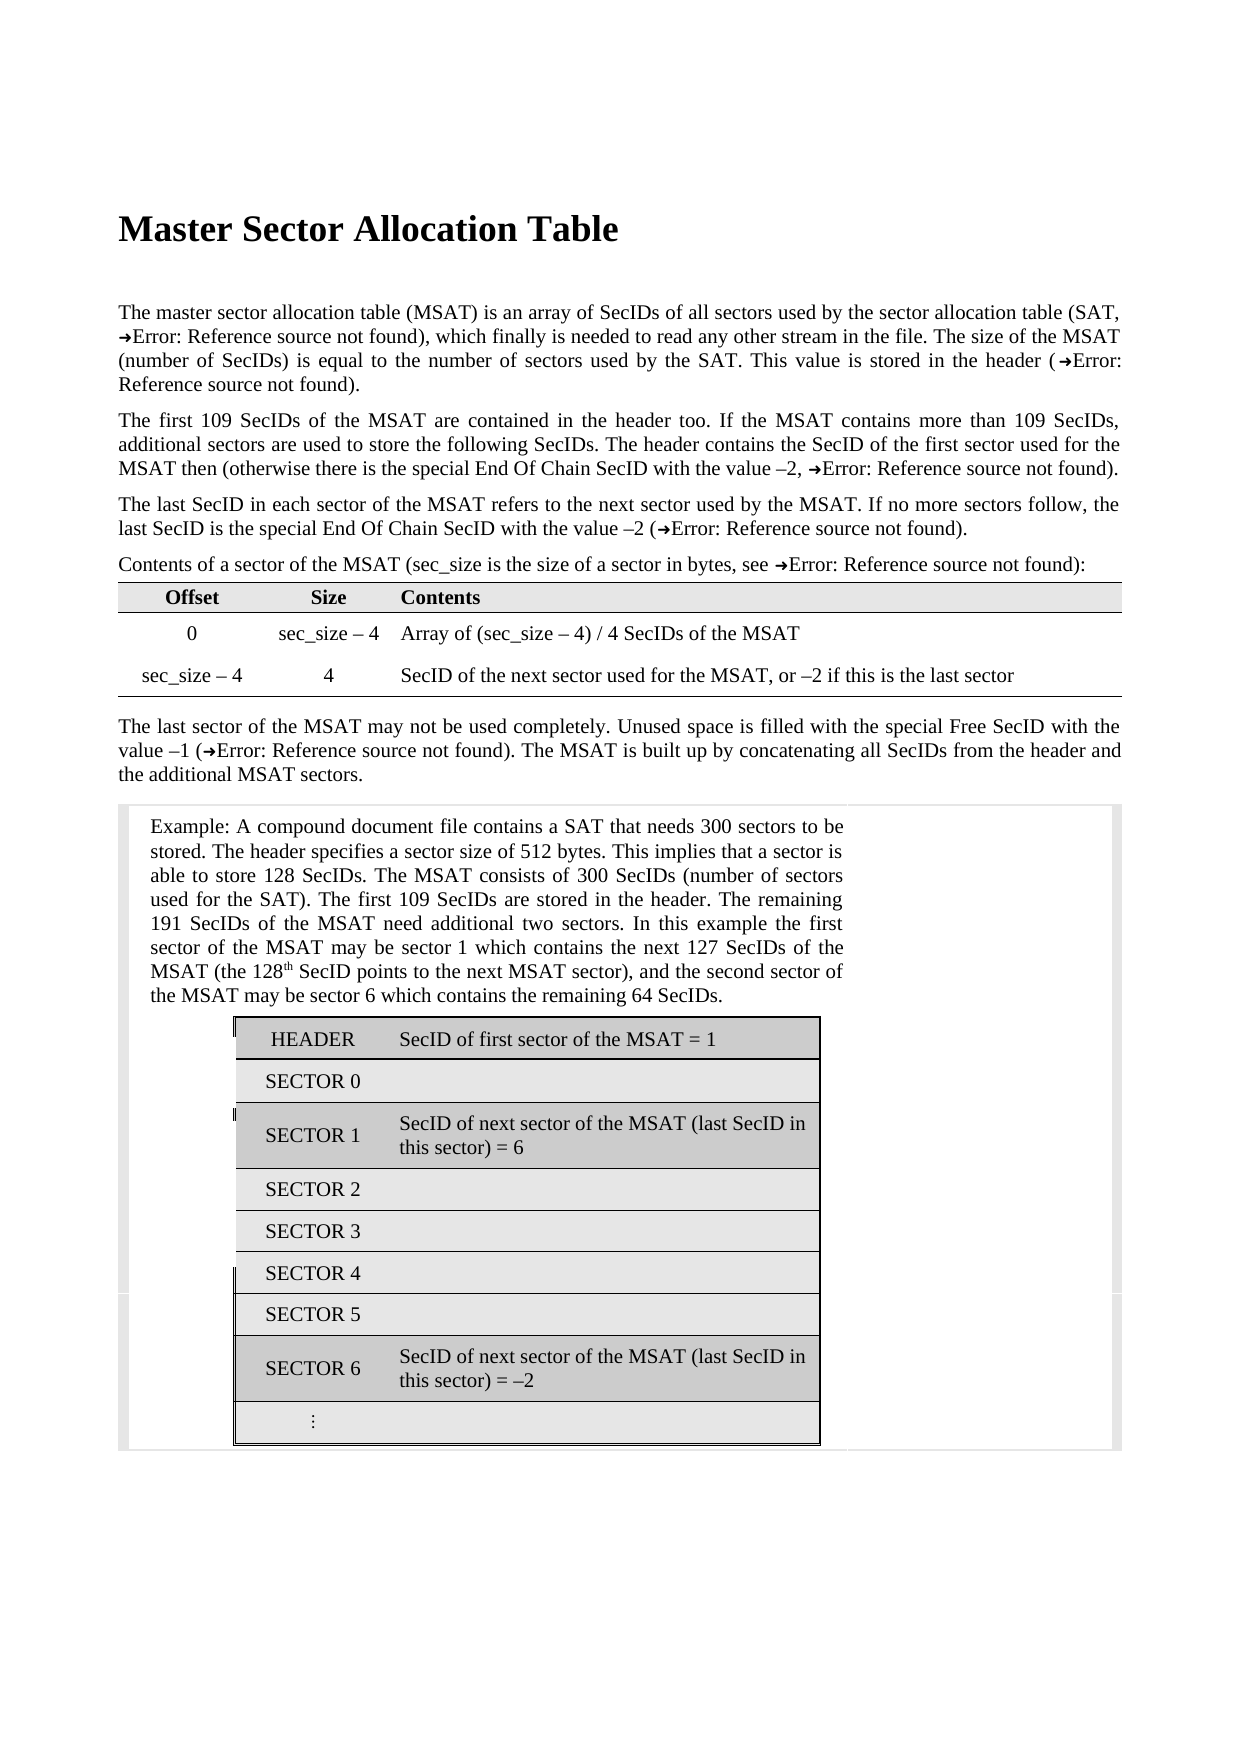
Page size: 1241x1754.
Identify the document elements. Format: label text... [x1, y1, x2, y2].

table_cell [129, 1401, 147, 1445]
table_cell [147, 1168, 203, 1210]
table_cell [848, 1168, 1112, 1210]
table_cell [390, 1060, 819, 1102]
table_cell [848, 1102, 1112, 1168]
table_cell SECTOR 6 [236, 1336, 390, 1401]
table_cell [821, 1335, 847, 1401]
table_cell [147, 1335, 233, 1401]
table_header Contents [391, 583, 1122, 612]
text The master sector allocation table (MSAT) is an array of SecIDs of all sectors used by the sector allocation table (SAT, ➜5.2), which finally is needed to read any other stream in the file. The size of the MSAT (number of SecIDs) is equal to the number of sectors used by the SAT. This value is stored in the header (➜4.1). [118, 300, 1122, 396]
table_cell [129, 1016, 147, 1060]
table_cell [129, 1445, 147, 1449]
table_cell [147, 1210, 203, 1252]
table_cell sec_size – 4 [266, 613, 391, 654]
table_cell [390, 1211, 819, 1251]
table_cell [848, 1060, 1112, 1102]
table_cell Array of (sec_size – 4) / 4 SecIDs of the MSAT [391, 613, 1122, 654]
table_cell SecID of next sector of the MSAT (last SecID in this sector) = 6 [390, 1103, 819, 1168]
table_cell [147, 1016, 236, 1108]
table_cell HEADER [236, 1018, 390, 1058]
table_cell [848, 1252, 1112, 1293]
table_cell [129, 1335, 147, 1401]
table_cell sec_size – 4 [118, 654, 266, 696]
table_cell [821, 1210, 847, 1252]
table_cell [390, 1169, 819, 1210]
table_cell [129, 1060, 147, 1102]
table_cell [129, 1252, 147, 1293]
table_cell [147, 1060, 212, 1102]
table_header [848, 806, 1112, 1016]
table_cell SECTOR 4 [236, 1252, 390, 1293]
table_header Size [266, 583, 391, 612]
table_cell [848, 1016, 1112, 1060]
table_cell SECTOR 5 [236, 1294, 390, 1335]
table_cell [821, 1060, 847, 1102]
text The last sector of the MSAT may not be used completely. Unused space is filled with the special Free SecID with the value –1 (➜3.1). The MSAT is built up by concatenating all SecIDs from the header and the additional MSAT sectors. [118, 714, 1122, 786]
table_cell 4 [266, 654, 391, 696]
table_cell 0 [118, 613, 266, 654]
table_header [129, 806, 147, 1016]
table_cell [147, 1294, 233, 1335]
table_cell [821, 1252, 847, 1293]
table_cell [147, 1252, 233, 1293]
table_cell SecID of the next sector used for the MSAT, or –2 if this is the last sector [391, 654, 1122, 696]
table_header Example: A compound document file contains a SAT that needs 300 sectors to be stored. The header specifies a sector size of 512 bytes. This implies that a sector is able to store 128 SecIDs. The MSAT consists of 300 SecIDs (number of sectors used for the SAT). The first 109 SecIDs are stored in the header. The remaining 191 SecIDs of the MSAT need additional two sectors. In this example the first sector of the MSAT may be sector 1 which contains the next 127 SecIDs of the MSAT (the 128th SecID points to the next MSAT sector), and the second sector of the MSAT may be sector 6 which contains the remaining 64 SecIDs. [147, 806, 847, 1016]
table_cell SecID of first sector of the MSAT = 1 [390, 1018, 819, 1058]
table_cell [147, 1401, 233, 1445]
table_cell ⋮ [236, 1402, 390, 1443]
text The first 109 SecIDs of the MSAT are contained in the header too. If the MSAT contains more than 109 SecIDs, additional sectors are used to store the following SecIDs. The header contains the SecID of the first sector used for the MSAT then (otherwise there is the special End Of Chain SecID with the value –2, ➜3.1). [118, 408, 1122, 480]
table_cell [821, 1016, 847, 1060]
table_cell [821, 1294, 847, 1335]
table_cell [129, 1294, 147, 1335]
table_cell SECTOR 2 [236, 1169, 390, 1210]
table_cell [129, 1102, 147, 1168]
table_cell [821, 1102, 847, 1168]
text The last SecID in each sector of the MSAT refers to the next sector used by the MSAT. If no more sectors follow, the last SecID is the special End Of Chain SecID with the value –2 (➜3.1). [118, 492, 1122, 540]
table_cell [390, 1294, 819, 1335]
table_cell [848, 1445, 1112, 1449]
text Contents of a sector of the MSAT (sec_size is the size of a sector in bytes, see ➜4.1): [118, 552, 1122, 576]
table_cell [848, 1294, 1112, 1335]
table_cell [848, 1210, 1112, 1252]
table_cell SECTOR 1 [236, 1103, 390, 1168]
table_cell [390, 1252, 819, 1293]
table_cell [821, 1401, 847, 1445]
table_cell [848, 1401, 1112, 1445]
table_cell [129, 1210, 147, 1252]
table_cell SecID of next sector of the MSAT (last SecID in this sector) = –2 [390, 1336, 819, 1401]
table_cell [129, 1168, 147, 1210]
table_cell [821, 1168, 847, 1210]
subtitle Master Sector Allocation Table [118, 207, 1122, 250]
table_cell SECTOR 3 [236, 1211, 390, 1251]
table_cell [147, 1445, 847, 1449]
table_cell [848, 1335, 1112, 1401]
table_cell SECTOR 0 [236, 1060, 390, 1102]
table_cell [147, 1102, 236, 1267]
table_cell [390, 1402, 819, 1443]
table_header Offset [118, 583, 266, 612]
